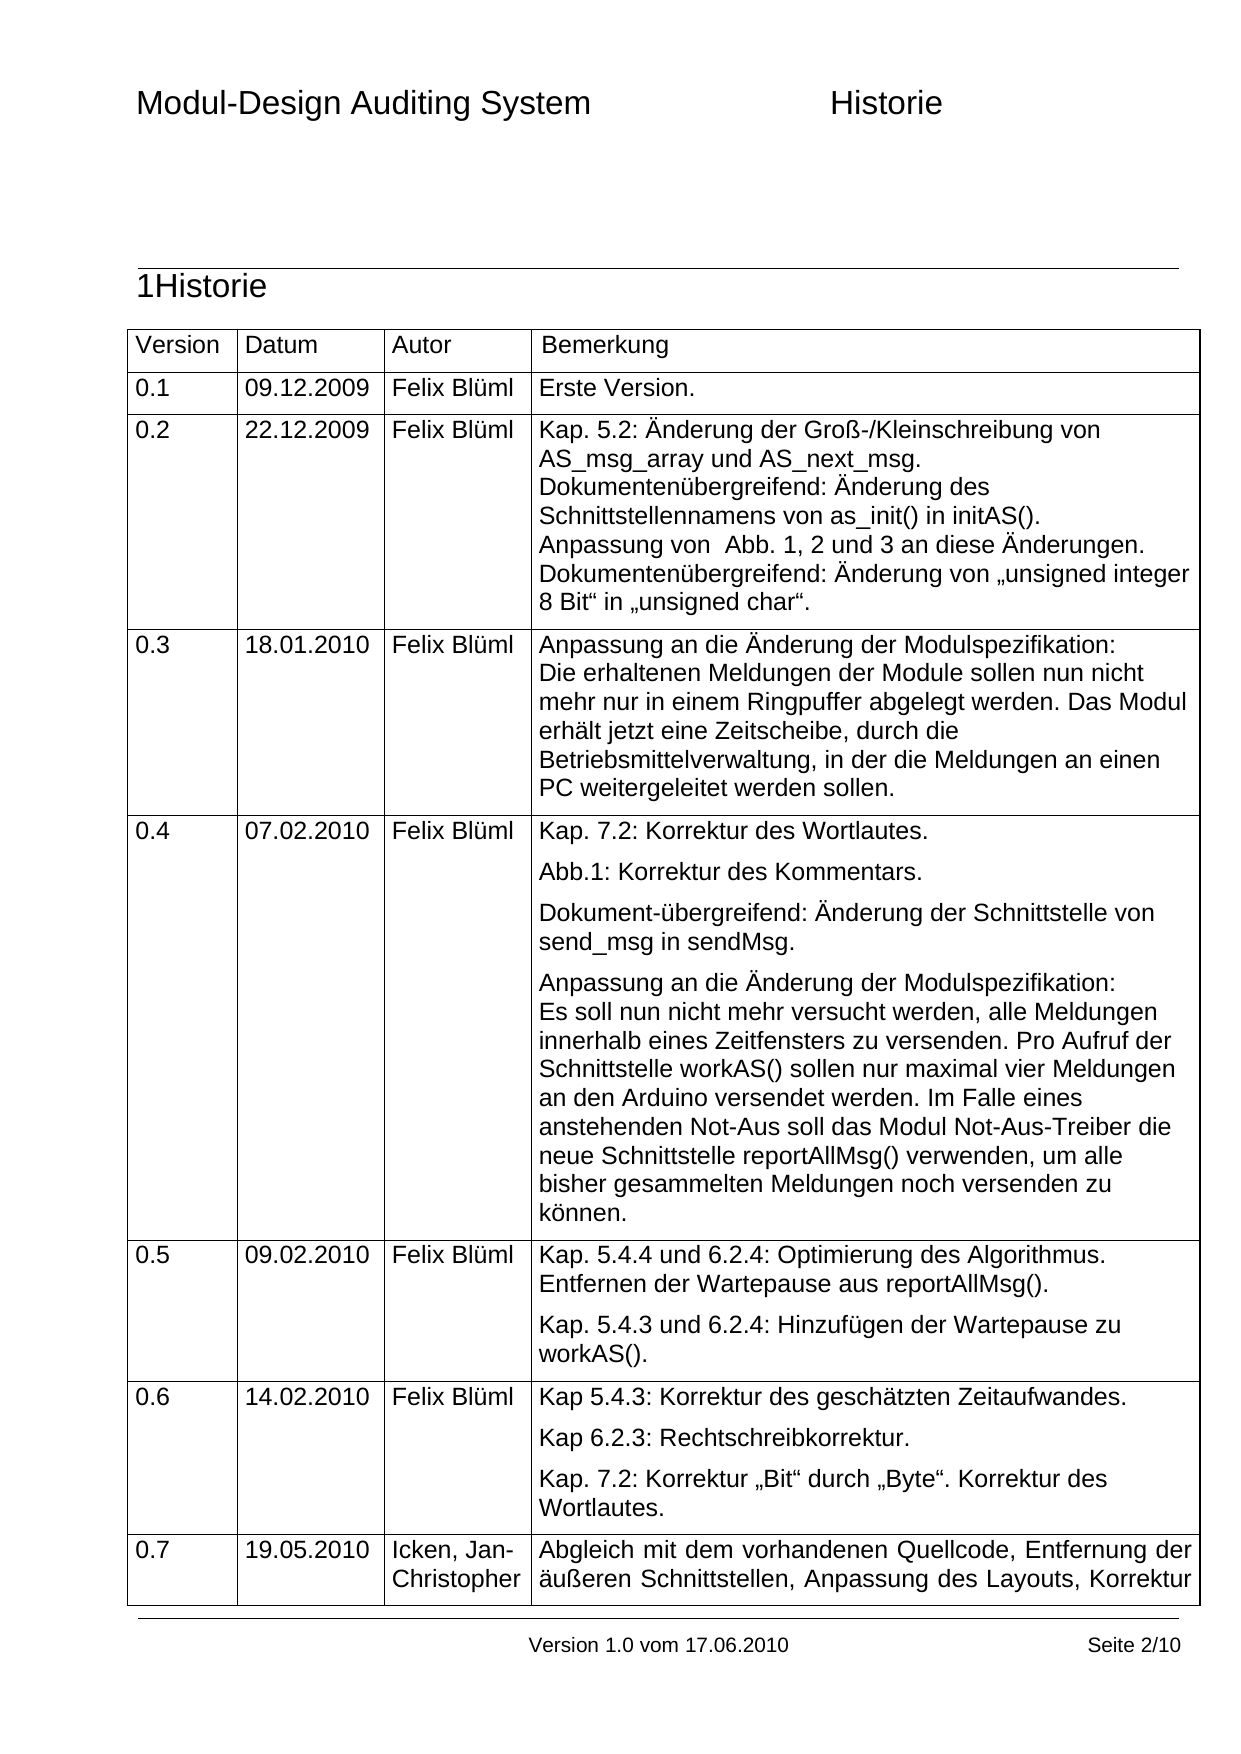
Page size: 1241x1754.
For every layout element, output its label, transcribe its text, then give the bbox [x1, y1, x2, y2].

table_cell Kap 5.4.3: Korrektur des geschätzten Zeitaufwandes. Kap 6.2.3: Rechtschreibkorrektur. Kap. 7.2: Korrektur „Bit“ durch „Byte“. Korrektur des Wortlautes. [532, 1382, 1199, 1534]
table_cell 0.2 [128, 415, 237, 629]
table_cell Felix Blüml [385, 415, 531, 629]
table_cell 18.01.2010 [238, 630, 384, 815]
table_cell Anpassung an die Änderung der Modulspezifikation: Die erhaltenen Meldungen der Module sollen nun nicht mehr nur in einem Ringpuffer abgelegt werden. Das Modul erhält jetzt eine Zeitscheibe, durch die Betriebsmittelverwaltung, in der die Meldungen an einen PC weitergeleitet werden sollen. [532, 630, 1199, 815]
table_cell 0.7 [128, 1535, 237, 1605]
table_cell Abgleich mit dem vorhandenen Quellcode, Entfernung der äußeren Schnittstellen, Anpassung des Layouts, Korrektur [532, 1535, 1199, 1605]
table_cell 0.6 [128, 1382, 237, 1534]
subtitle Historie [136, 289, 1181, 304]
table_cell 14.02.2010 [238, 1382, 384, 1534]
table_cell Kap. 5.4.4 und 6.2.4: Optimierung des Algorithmus. Entfernen der Wartepause aus reportAllMsg(). Kap. 5.4.3 und 6.2.4: Hinzufügen der Wartepause zu workAS(). [532, 1241, 1199, 1381]
table_cell 09.02.2010 [238, 1241, 384, 1381]
table_cell 22.12.2009 [238, 415, 384, 629]
table_cell Felix Blüml [385, 630, 531, 815]
table_cell Kap. 5.2: Änderung der Groß-/Kleinschreibung von AS_msg_array und AS_next_msg. Dokumentenübergreifend: Änderung des Schnittstellennamens von as_init() in initAS(). Anpassung von Abb. 1, 2 und 3 an diese Änderungen. Dokumentenübergreifend: Änderung von „unsigned integer 8 Bit“ in „unsigned char“. [532, 415, 1199, 629]
table_header Datum [238, 330, 384, 372]
table_cell Icken, Jan-Christopher [385, 1535, 531, 1605]
table_cell 0.3 [128, 630, 237, 815]
table_cell Felix Blüml [385, 1241, 531, 1381]
table_cell Felix Blüml [385, 1382, 531, 1534]
table_cell Felix Blüml [385, 373, 531, 414]
table_header Autor [385, 330, 531, 372]
table_cell Kap. 7.2: Korrektur des Wortlautes. Abb.1: Korrektur des Kommentars. Dokument-übergreifend: Änderung der Schnittstelle von send_msg in sendMsg. Anpassung an die Änderung der Modulspezifikation: Es soll nun nicht mehr versucht werden, alle Meldungen innerhalb eines Zeitfensters zu versenden. Pro Aufruf der Schnittstelle workAS() sollen nur maximal vier Meldungen an den Arduino versendet werden. Im Falle eines anstehenden Not-Aus soll das Modul Not-Aus-Treiber die neue Schnittstelle reportAllMsg() verwenden, um alle bisher gesammelten Meldungen noch versenden zu können. [532, 816, 1199, 1239]
table_cell 0.1 [128, 373, 237, 414]
table_header Version [128, 330, 237, 372]
table_cell 07.02.2010 [238, 816, 384, 1239]
table_cell 19.05.2010 [238, 1535, 384, 1605]
table_header Bemerkung [532, 330, 1199, 372]
table_cell Erste Version. [532, 373, 1199, 414]
table_cell 09.12.2009 [238, 373, 384, 414]
table_cell Felix Blüml [385, 816, 531, 1239]
table_cell 0.4 [128, 816, 237, 1239]
table_cell 0.5 [128, 1241, 237, 1381]
